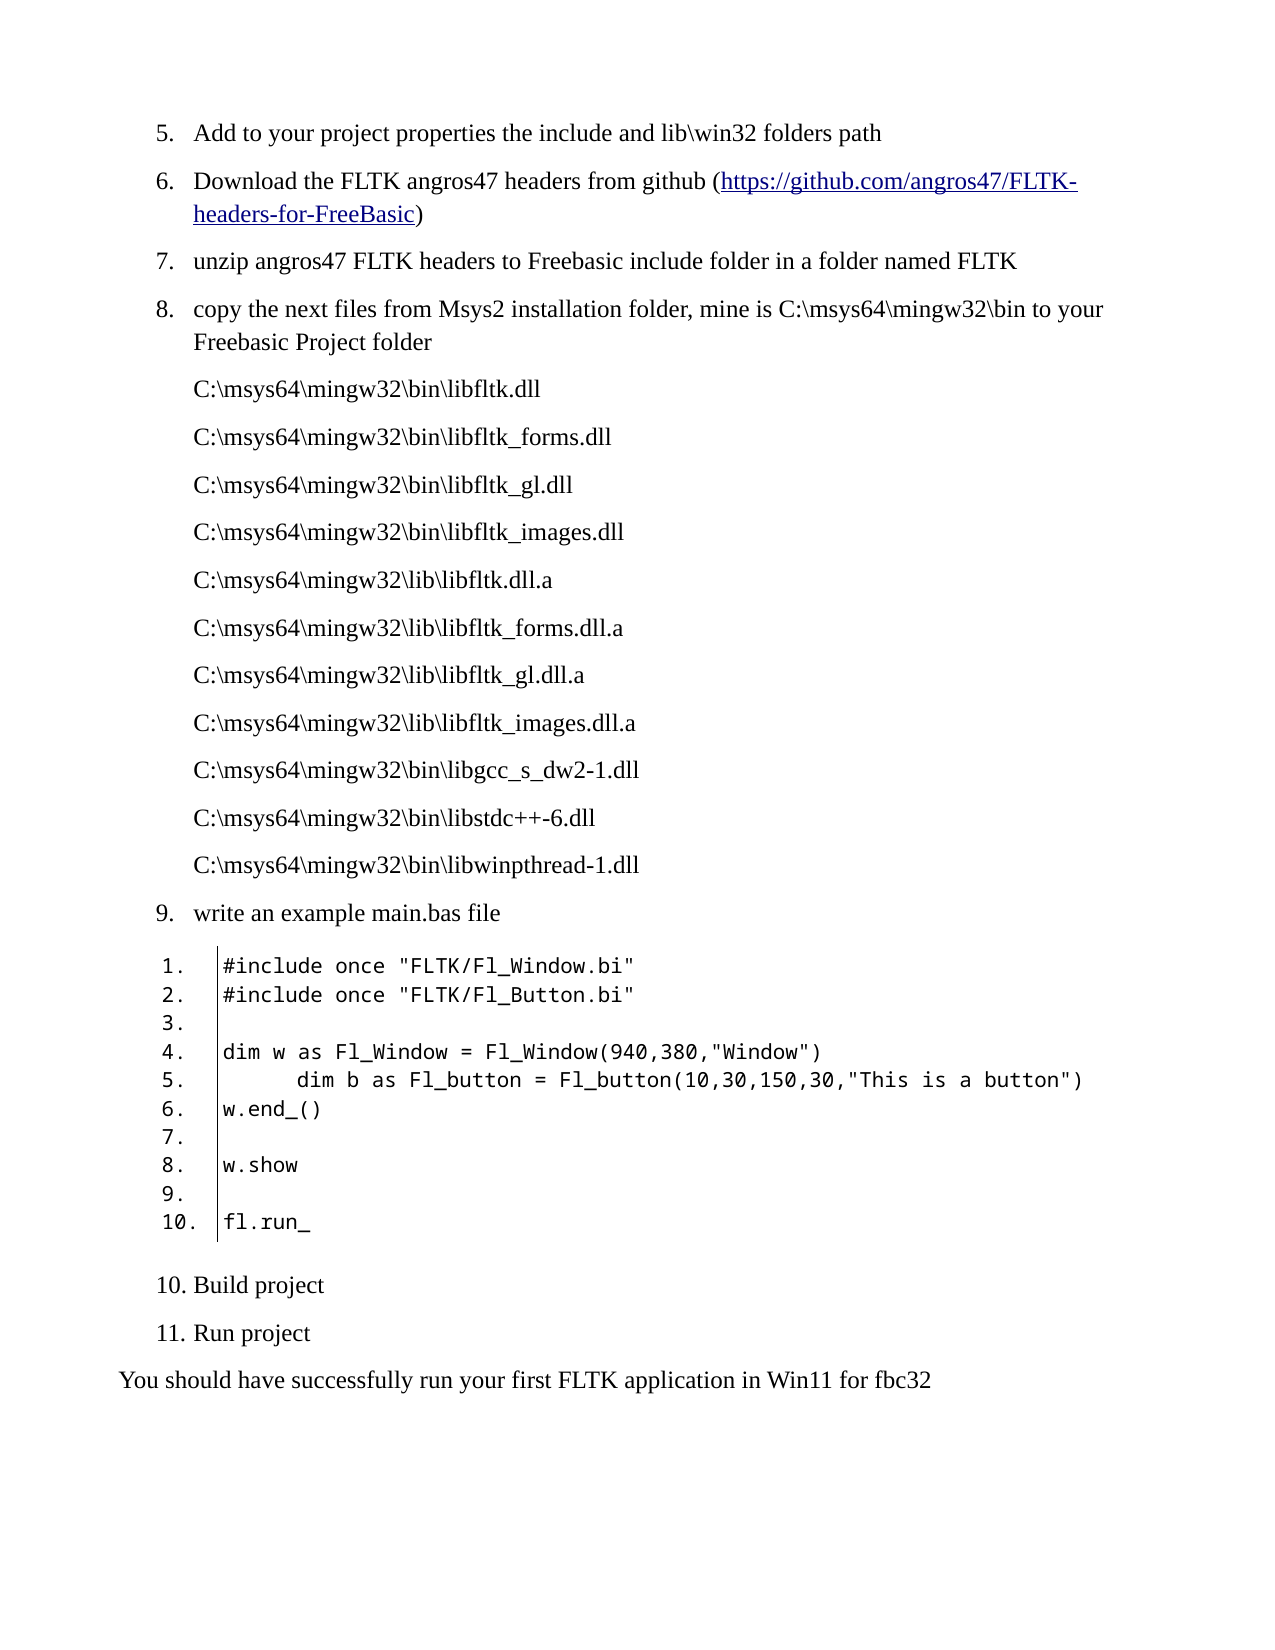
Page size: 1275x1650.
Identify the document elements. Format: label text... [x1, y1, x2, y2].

table_header [118, 946, 217, 1242]
list C:\msys64\mingw32\bin\libfltk_images.dll [156, 517, 1157, 546]
list C:\msys64\mingw32\bin\libwinpthread-1.dll [156, 851, 1157, 879]
list C:\msys64\mingw32\lib\libfltk_images.dll.a [156, 708, 1157, 737]
table_header #include once "FLTK/Fl_Window.bi" #include once "FLTK/Fl_Button.bi" dim w as Fl_Window = Fl_Window(940,380,"Window") dim b as Fl_button = Fl_button(10,30,150,30,"This is a button") w.end_() w.show fl.run_ [218, 946, 1157, 1242]
list C:\msys64\mingw32\lib\libfltk.dll.a [156, 565, 1157, 594]
list C:\msys64\mingw32\bin\libgcc_s_dw2-1.dll [156, 755, 1157, 784]
list Download the FLTK angros47 headers from github (https://github.com/angros47/FLTK-headers-for-FreeBasic) [156, 166, 1157, 227]
list C:\msys64\mingw32\lib\libfltk_gl.dll.a [156, 660, 1157, 689]
list write an example main.bas file [156, 898, 1157, 927]
list C:\msys64\mingw32\bin\libstdc++-6.dll [156, 803, 1157, 832]
list C:\msys64\mingw32\bin\libfltk_forms.dll [156, 422, 1157, 451]
list copy the next files from Msys2 installation folder, mine is C:\msys64\mingw32\bin to your Freebasic Project folder [156, 294, 1157, 356]
list C:\msys64\mingw32\lib\libfltk_forms.dll.a [156, 613, 1157, 641]
list Add to your project properties the include and lib\win32 folders path [156, 118, 1157, 147]
list Run project [156, 1318, 1157, 1347]
list C:\msys64\mingw32\bin\libfltk.dll [156, 374, 1157, 403]
list Build project [156, 1270, 1157, 1299]
list unzip angros47 FLTK headers to Freebasic include folder in a folder named FLTK [156, 246, 1157, 275]
list C:\msys64\mingw32\bin\libfltk_gl.dll [156, 470, 1157, 498]
text You should have successfully run your first FLTK application in Win11 for fbc32 [118, 1366, 1157, 1394]
